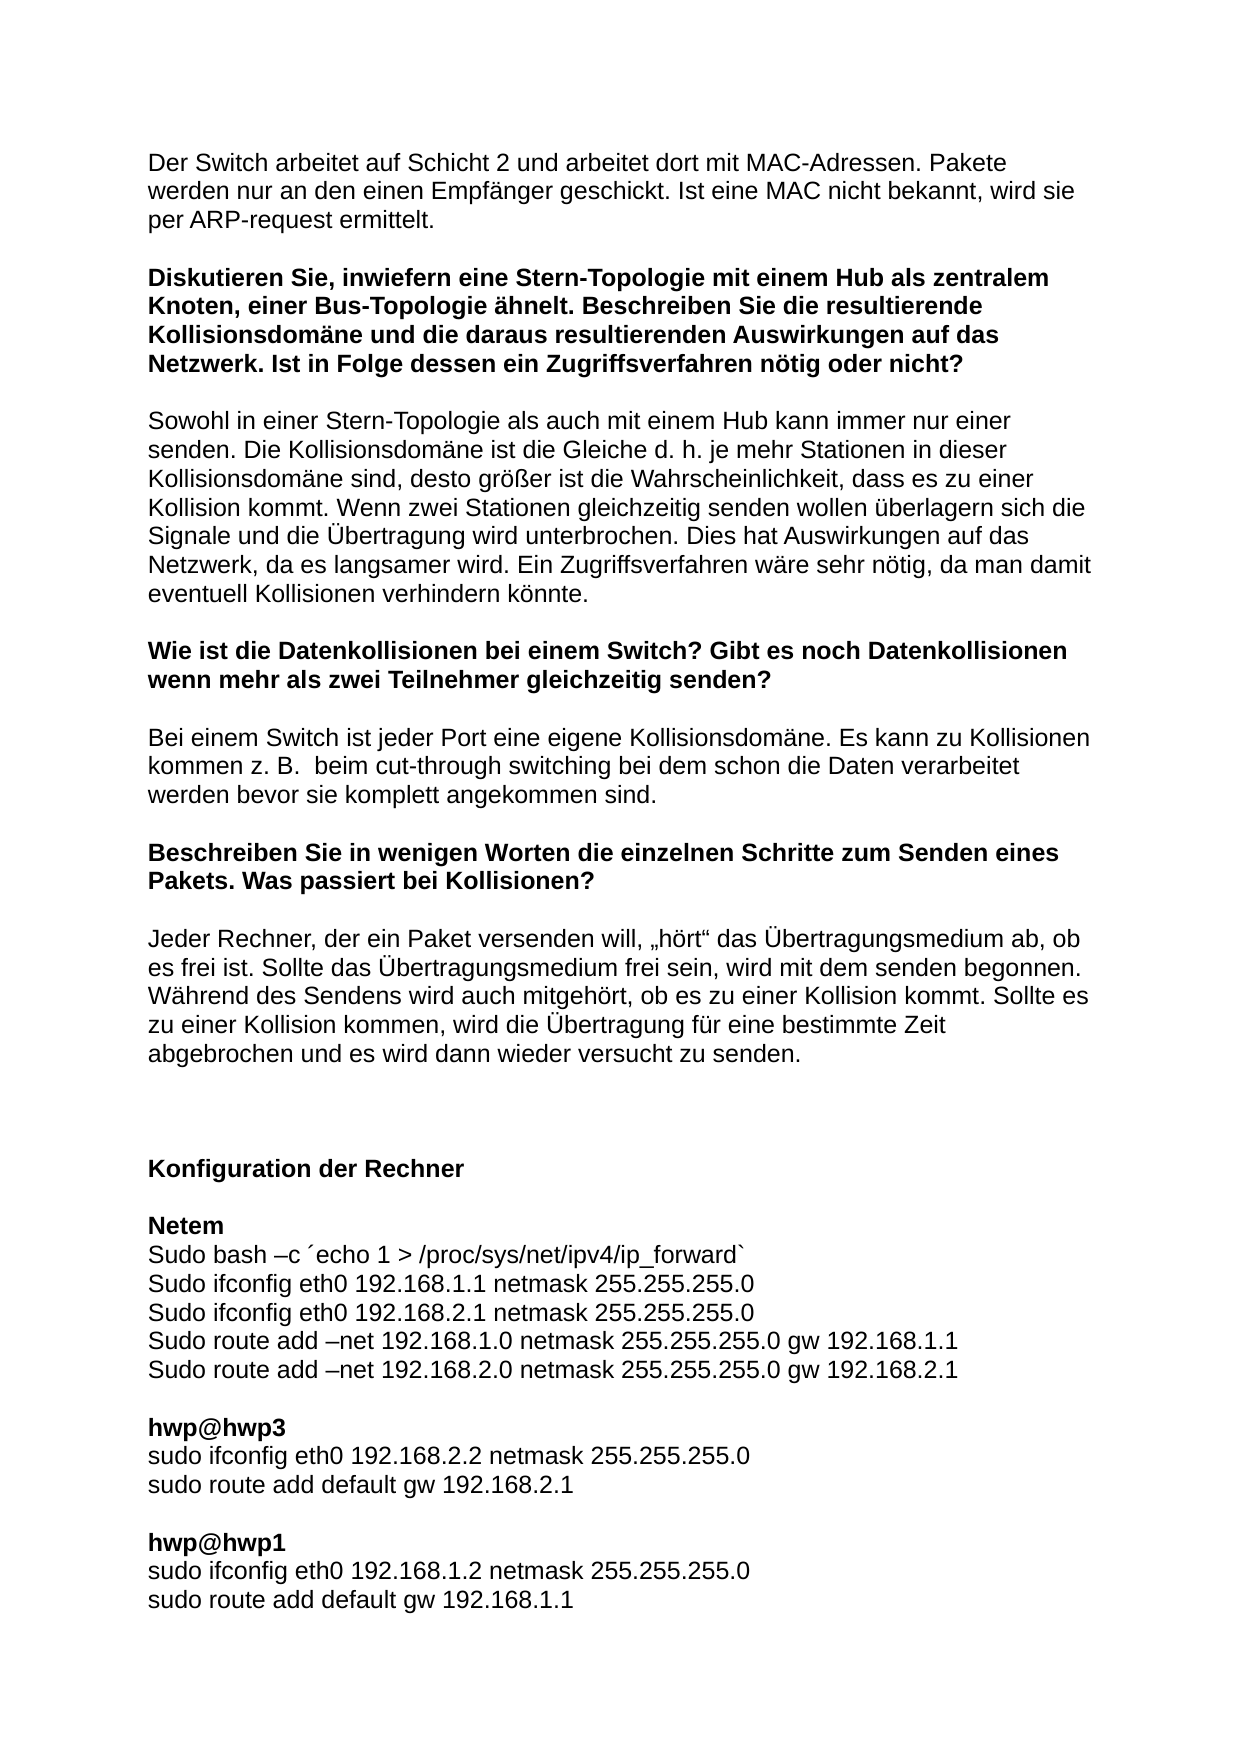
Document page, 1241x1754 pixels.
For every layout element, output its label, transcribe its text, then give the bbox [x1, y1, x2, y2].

text Jeder Rechner, der ein Paket versenden will, „hört“ das Übertragungsmedium ab, ob es frei ist. Sollte das Übertragungsmedium frei sein, wird mit dem senden begonnen. Während des Sendens wird auch mitgehört, ob es zu einer Kollision kommt. Sollte es zu einer Kollision kommen, wird die Übertragung für eine bestimmte Zeit abgebrochen und es wird dann wieder versucht zu senden. [148, 924, 1093, 1068]
text sudo route add default gw 192.168.2.1 [148, 1470, 1093, 1499]
text Sudo ifconfig eth0 192.168.2.1 netmask 255.255.255.0 [148, 1298, 1093, 1326]
text sudo ifconfig eth0 192.168.1.2 netmask 255.255.255.0 [148, 1556, 1093, 1585]
text hwp@hwp1 [148, 1528, 1093, 1556]
text Diskutieren Sie, inwiefern eine Stern-Topologie mit einem Hub als zentralem Knoten, einer Bus-Topologie ähnelt. Beschreiben Sie die resultierende Kollisionsdomäne und die daraus resultierenden Auswirkungen auf das Netzwerk. Ist in Folge dessen ein Zugriffsverfahren nötig oder nicht? [148, 263, 1093, 378]
text Beschreiben Sie in wenigen Worten die einzelnen Schritte zum Senden eines Pakets. Was passiert bei Kollisionen? [148, 838, 1093, 895]
text Konfiguration der Rechner [148, 1154, 1093, 1183]
text sudo ifconfig eth0 192.168.2.2 netmask 255.255.255.0 [148, 1441, 1093, 1470]
text sudo route add default gw 192.168.1.1 [148, 1585, 1093, 1614]
text Wie ist die Datenkollisionen bei einem Switch? Gibt es noch Datenkollisionen wenn mehr als zwei Teilnehmer gleichzeitig senden? [148, 636, 1093, 694]
text hwp@hwp3 [148, 1413, 1093, 1441]
text Sudo route add –net 192.168.1.0 netmask 255.255.255.0 gw 192.168.1.1 [148, 1326, 1093, 1355]
text Sudo bash –c ´echo 1 > /proc/sys/net/ipv4/ip_forward` [148, 1240, 1093, 1269]
text Der Switch arbeitet auf Schicht 2 und arbeitet dort mit MAC-Adressen. Pakete werden nur an den einen Empfänger geschickt. Ist eine MAC nicht bekannt, wird sie per ARP-request ermittelt. [148, 148, 1093, 234]
text Netem [148, 1211, 1093, 1240]
text Sowohl in einer Stern-Topologie als auch mit einem Hub kann immer nur einer senden. Die Kollisionsdomäne ist die Gleiche d. h. je mehr Stationen in dieser Kollisionsdomäne sind, desto größer ist die Wahrscheinlichkeit, dass es zu einer Kollision kommt. Wenn zwei Stationen gleichzeitig senden wollen überlagern sich die Signale und die Übertragung wird unterbrochen. Dies hat Auswirkungen auf das Netzwerk, da es langsamer wird. Ein Zugriffsverfahren wäre sehr nötig, da man damit eventuell Kollisionen verhindern könnte. [148, 406, 1093, 608]
text Bei einem Switch ist jeder Port eine eigene Kollisionsdomäne. Es kann zu Kollisionen kommen z. B. beim cut-through switching bei dem schon die Daten verarbeitet werden bevor sie komplett angekommen sind. [148, 723, 1093, 809]
text Sudo ifconfig eth0 192.168.1.1 netmask 255.255.255.0 [148, 1269, 1093, 1298]
text Sudo route add –net 192.168.2.0 netmask 255.255.255.0 gw 192.168.2.1 [148, 1355, 1093, 1384]
